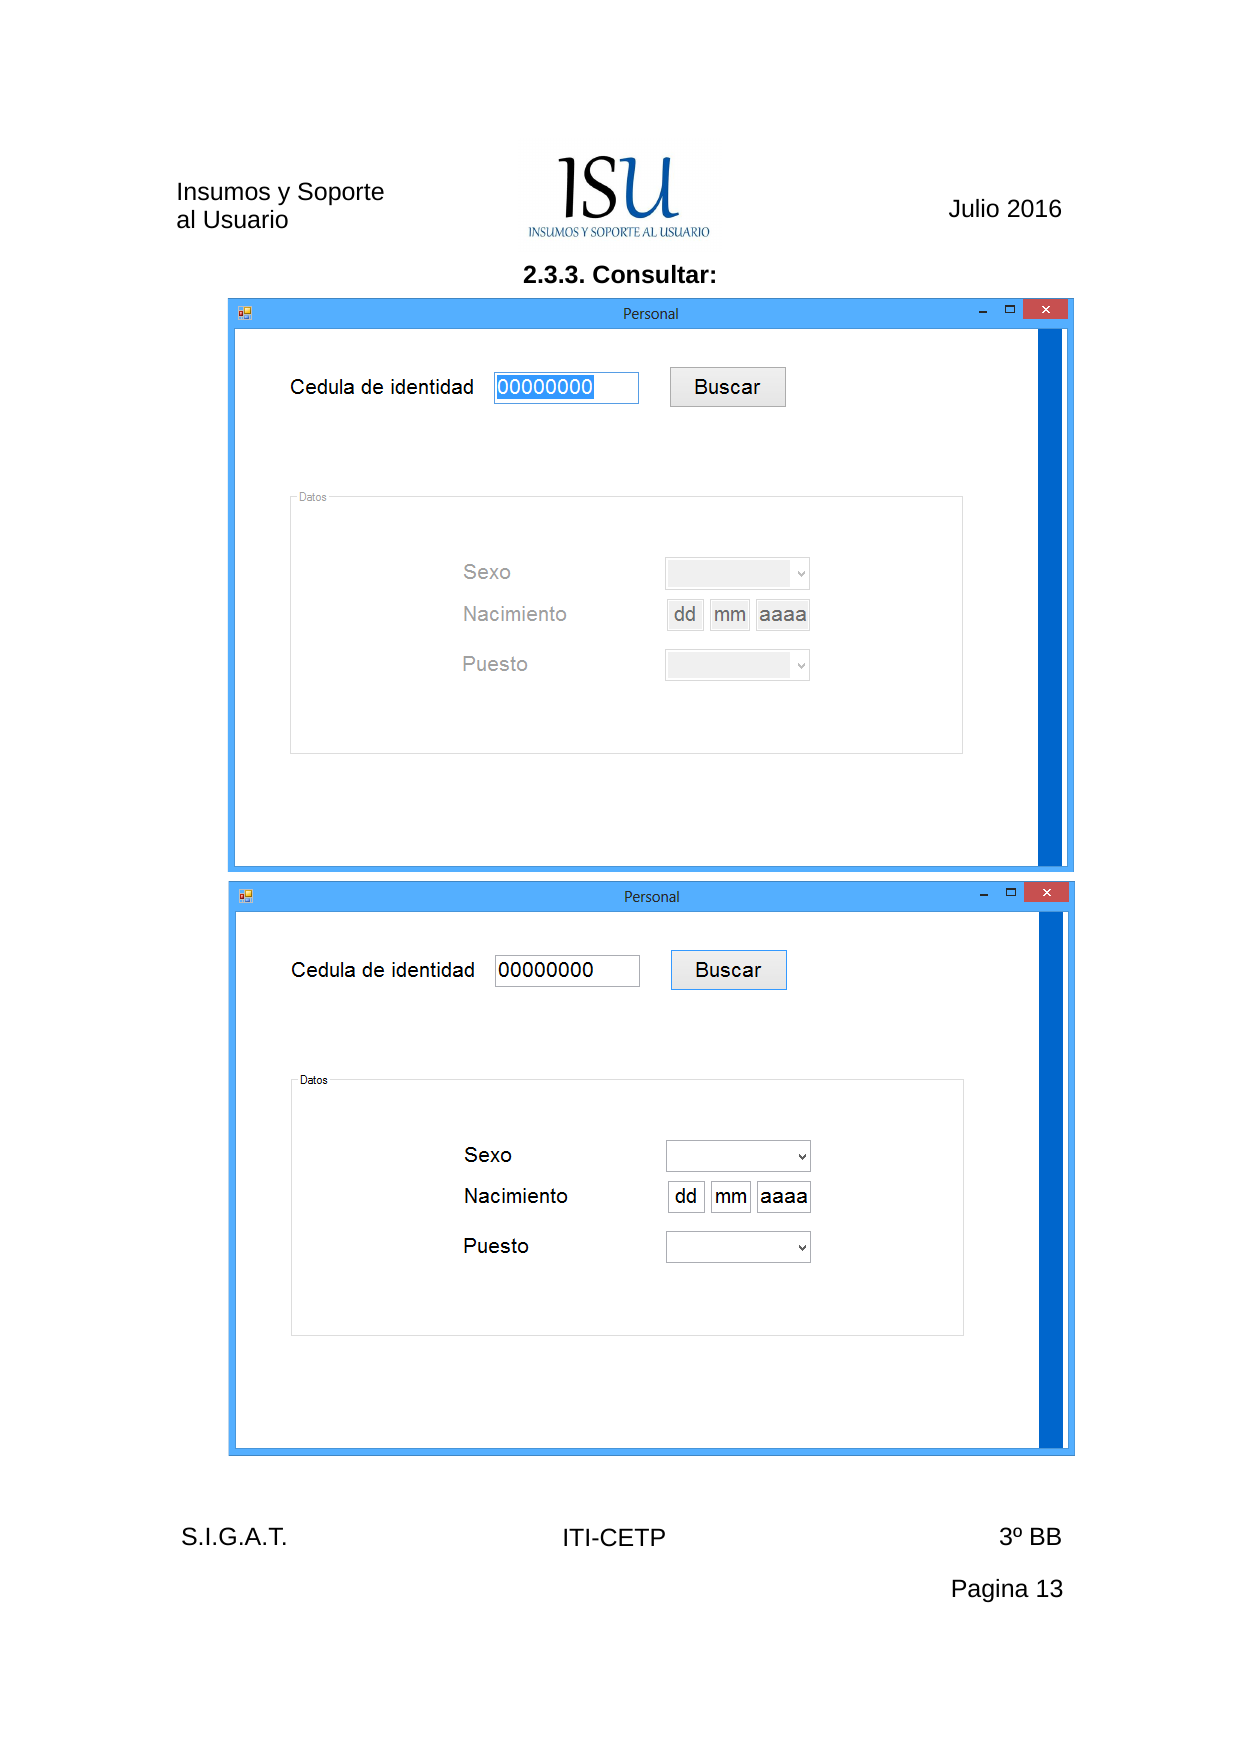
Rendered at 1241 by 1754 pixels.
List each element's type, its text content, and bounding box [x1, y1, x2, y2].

text 2.3.3. Consultar: [177, 260, 1063, 288]
picture [517, 138, 723, 252]
